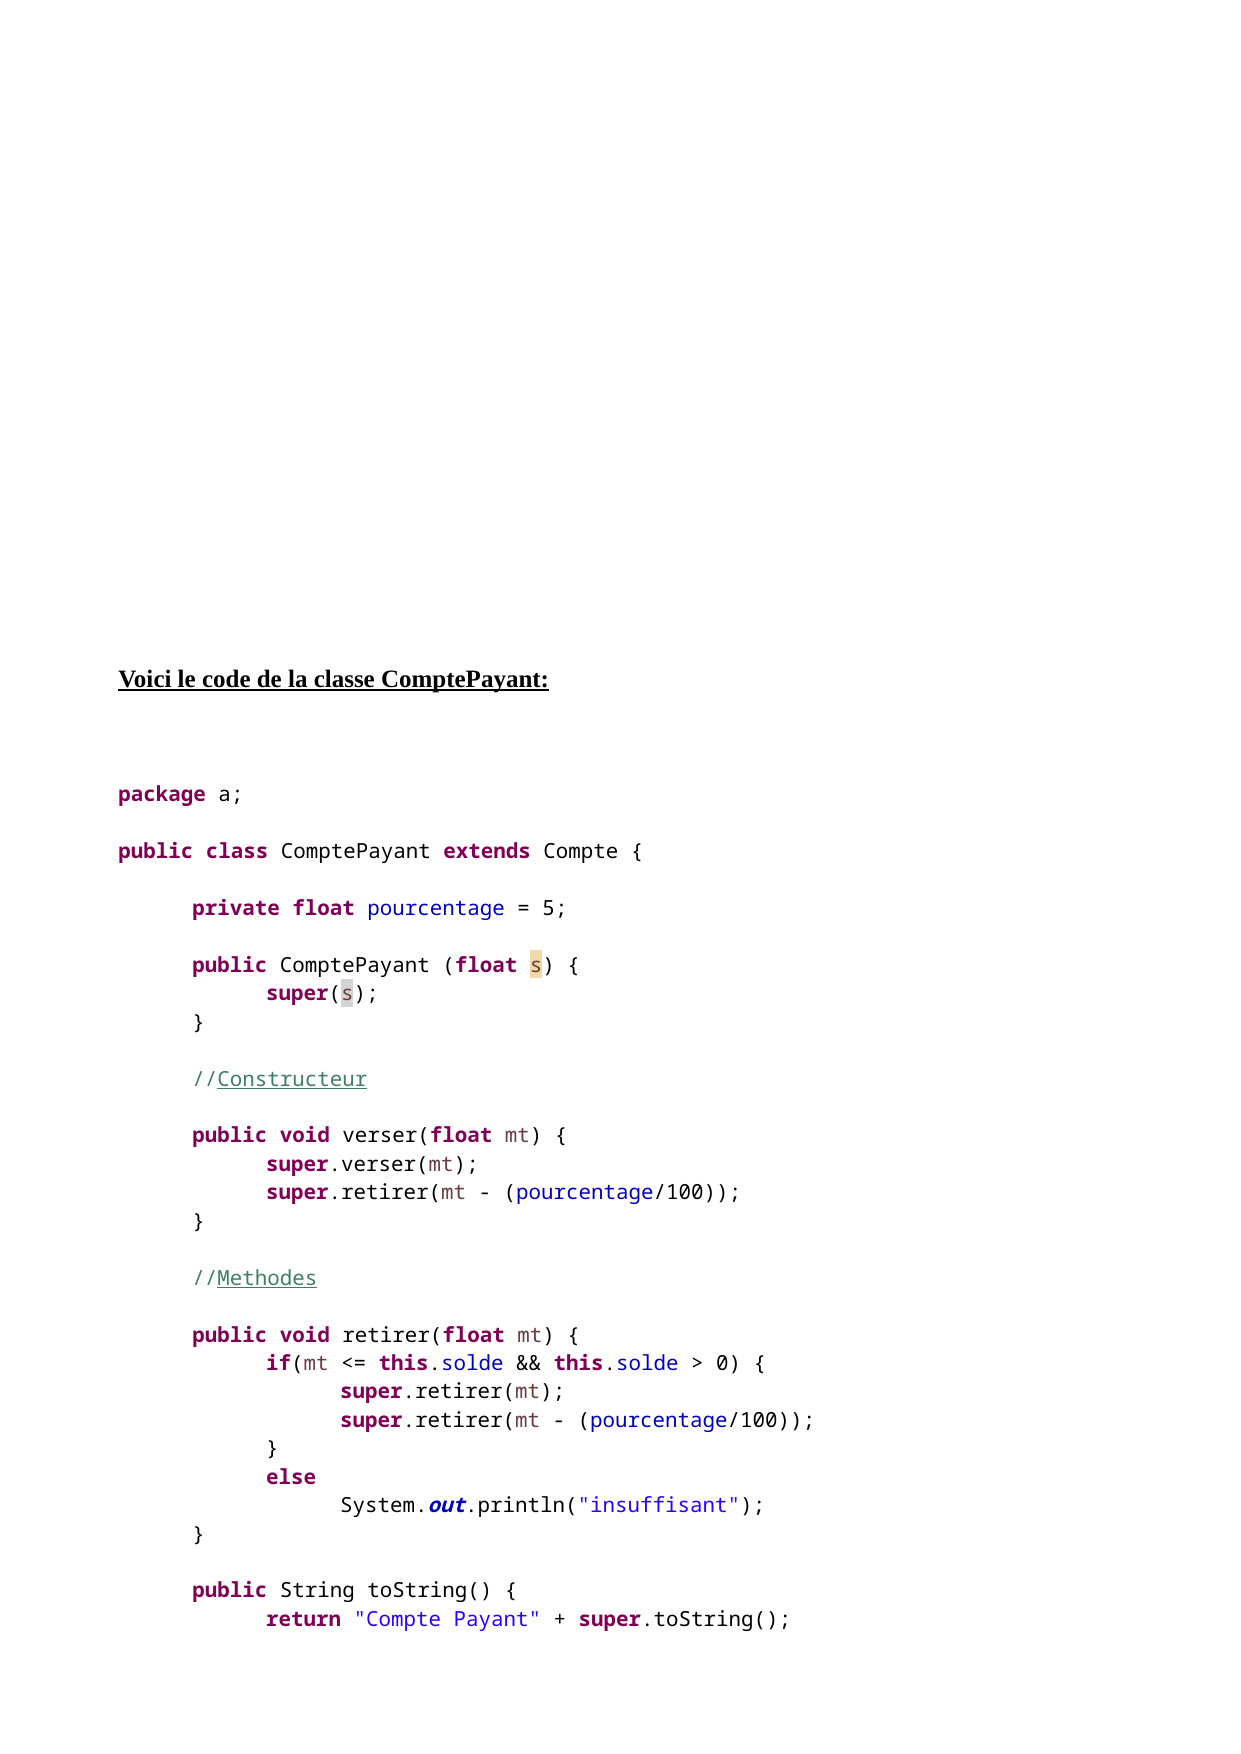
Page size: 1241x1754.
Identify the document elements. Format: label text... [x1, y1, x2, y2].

text public String toString() { [118, 1576, 1122, 1604]
text public class ComptePayant extends Compte { [118, 836, 1122, 865]
text super(s); [118, 978, 1122, 1007]
text public ComptePayant (float s) { [118, 950, 1122, 978]
text else [118, 1462, 1122, 1490]
text super.retirer(mt - (pourcentage/100)); [118, 1405, 1122, 1433]
text Voici le code de la classe ComptePayant: [118, 664, 1122, 693]
text super.retirer(mt - (pourcentage/100)); [118, 1177, 1122, 1206]
text } [118, 1433, 1122, 1462]
text } [118, 1007, 1122, 1035]
text //Methodes [118, 1263, 1122, 1291]
text super.retirer(mt); [118, 1377, 1122, 1405]
text public void retirer(float mt) { [118, 1320, 1122, 1348]
text if(mt <= this.solde && this.solde > 0) { [118, 1348, 1122, 1377]
text private float pourcentage = 5; [118, 893, 1122, 922]
text System.out.println("insuffisant"); [118, 1490, 1122, 1519]
text return "Compte Payant" + super.toString(); [118, 1604, 1122, 1632]
text package a; [118, 779, 1122, 808]
text } [118, 1206, 1122, 1234]
text public void verser(float mt) { [118, 1121, 1122, 1149]
text super.verser(mt); [118, 1149, 1122, 1177]
text } [118, 1519, 1122, 1547]
text //Constructeur [118, 1064, 1122, 1092]
